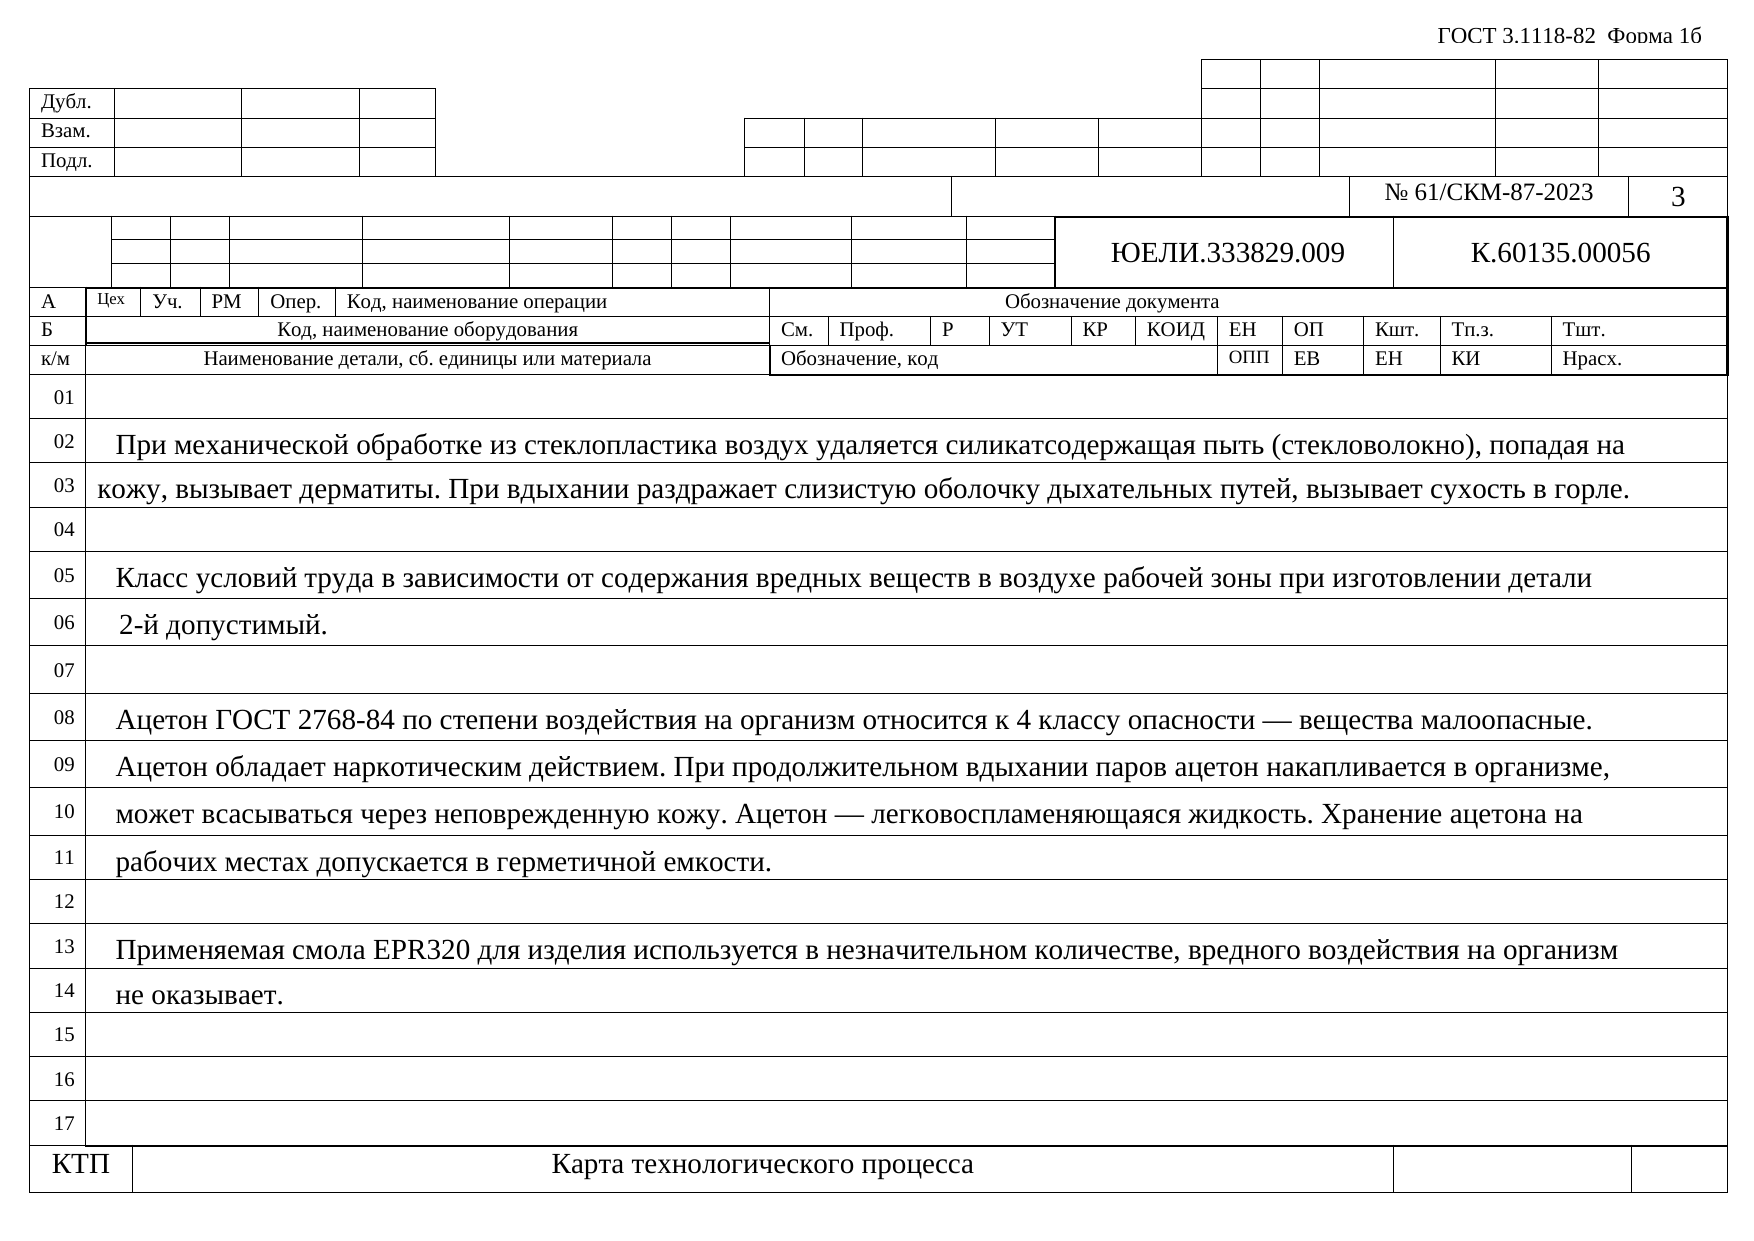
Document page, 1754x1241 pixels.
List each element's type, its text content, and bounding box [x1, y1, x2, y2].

table_cell [112, 217, 170, 239]
table_cell [436, 118, 744, 176]
table_cell Наименование детали, сб. единицы или материала [86, 346, 769, 374]
table_cell Взам. [30, 119, 114, 147]
table_cell Подл. [30, 148, 114, 176]
table_cell Ацетон обладает наркотическим действием. При продолжительном вдыхании паров ацетон накапливается в организме, [86, 741, 1727, 787]
table_header [1202, 60, 1260, 88]
table_cell 11 [30, 836, 85, 879]
table_cell [613, 240, 671, 263]
table_cell Проф. [829, 317, 930, 344]
table_cell Р [931, 317, 989, 344]
table_cell к/м [30, 346, 85, 374]
table_cell 3 [1629, 177, 1727, 216]
table_cell [112, 240, 170, 263]
table_cell [745, 148, 804, 176]
table_cell [86, 880, 1727, 923]
table_cell КИ [1441, 346, 1551, 374]
table_cell [1599, 148, 1727, 176]
table_cell [242, 119, 359, 147]
table_cell 08 [30, 694, 85, 740]
table_cell Код, наименование операции [336, 289, 769, 316]
table_cell ЕВ [1283, 346, 1363, 374]
table_cell 13 [30, 924, 85, 967]
table_cell Дубл. [30, 89, 114, 117]
table_cell Тп.з. [1441, 317, 1551, 344]
table_cell [363, 240, 509, 263]
table_cell [30, 177, 951, 216]
table_cell Кшт. [1364, 317, 1440, 344]
table_cell [672, 240, 730, 263]
table_cell [1394, 1147, 1631, 1192]
table_cell [86, 1057, 1727, 1100]
table_cell [967, 240, 1054, 263]
table_cell 2-й допустимый. [86, 599, 1727, 645]
table_cell Тшт. [1552, 317, 1726, 344]
table_cell кожу, вызывает дерматиты. При вдыхании раздражает слизистую оболочку дыхательных путей, вызывает сухость в горле. [86, 463, 1727, 507]
table_cell [996, 148, 1098, 176]
table_cell [1202, 89, 1260, 117]
table_cell ОПП [1218, 346, 1282, 374]
table_header [30, 59, 1201, 88]
table_cell КТП [30, 1146, 132, 1192]
table_cell [1261, 119, 1319, 147]
table_cell 14 [30, 969, 85, 1012]
table_cell Цех [87, 289, 140, 316]
table_cell [1632, 1147, 1727, 1192]
table_cell [115, 148, 241, 176]
table_cell [115, 119, 241, 147]
table_cell Код, наименование оборудования [87, 317, 769, 342]
table_cell [1599, 119, 1727, 147]
table_cell 16 [30, 1057, 85, 1100]
table_cell [731, 240, 851, 263]
table_cell [242, 89, 359, 117]
table_cell [996, 119, 1098, 147]
table_cell [805, 148, 862, 176]
table_cell 01 [30, 375, 85, 418]
table_cell [731, 264, 851, 287]
table_cell [1261, 148, 1319, 176]
table_cell [230, 240, 362, 263]
table_cell ОП [1283, 317, 1363, 344]
table_cell При механической обработке из стеклопластика воздух удаляется силикатсодержащая пыть (стекловолокно), попадая на [86, 419, 1727, 462]
table_cell [852, 217, 966, 239]
table_cell [1496, 148, 1598, 176]
table_cell А [30, 288, 85, 316]
table_cell [242, 148, 359, 176]
table_cell РМ [201, 289, 258, 316]
table_cell ЮЕЛИ.333829.009 [1056, 218, 1393, 287]
table_cell Опер. [259, 289, 335, 316]
table_cell 05 [30, 552, 85, 598]
table_cell [360, 148, 435, 176]
table_cell [171, 217, 229, 239]
table_cell [613, 217, 671, 239]
table_cell КОИД [1136, 317, 1217, 344]
table_cell [86, 508, 1727, 551]
table_header [1320, 60, 1495, 88]
table_cell [1202, 119, 1260, 147]
table_cell [115, 89, 241, 117]
table_cell [1599, 89, 1727, 117]
table_cell [745, 119, 804, 147]
table_cell [112, 264, 170, 287]
table_cell [852, 264, 966, 287]
table_cell [1320, 89, 1495, 117]
table_cell КР [1072, 317, 1135, 344]
table_cell рабочих местах допускается в герметичной емкости. [86, 836, 1727, 879]
table_cell [805, 119, 862, 147]
table_cell 03 [30, 463, 85, 507]
table_cell [30, 217, 111, 287]
table_cell 12 [30, 880, 85, 923]
table_cell 04 [30, 508, 85, 551]
table_cell Обозначение документа [770, 289, 1726, 316]
table_cell УТ [990, 317, 1071, 344]
table_cell [1320, 119, 1495, 147]
table_cell [613, 264, 671, 287]
table_cell [360, 119, 435, 147]
table_cell [230, 264, 362, 287]
table_cell Применяемая смола EPR320 для изделия используется в незначительном количестве, вредного воздействия на организм [86, 924, 1727, 967]
table_cell Б [30, 317, 85, 344]
table_cell [1202, 148, 1260, 176]
table_cell [863, 119, 995, 147]
table_cell [952, 177, 1349, 216]
table_cell [967, 264, 1054, 287]
table_cell 10 [30, 788, 85, 834]
table_header [1496, 60, 1598, 88]
table_cell 17 [30, 1101, 85, 1144]
table_cell [1496, 89, 1598, 117]
table_cell 15 [30, 1013, 85, 1056]
table_cell может всасываться через неповрежденную кожу. Ацетон — легковоспламеняющаяся жидкость. Хранение ацетона на [86, 788, 1727, 834]
table_cell [436, 88, 684, 117]
table_cell [1099, 148, 1201, 176]
table_cell 06 [30, 599, 85, 645]
table_cell [510, 264, 612, 287]
table_cell [363, 217, 509, 239]
table_cell [86, 375, 1727, 418]
table_cell [230, 217, 362, 239]
table_cell [510, 217, 612, 239]
table_cell 02 [30, 419, 85, 462]
table_cell № 61/СКМ-87-2023 [1350, 177, 1628, 216]
table_cell Ацетон ГОСТ 2768-84 по степени воздействия на организм относится к 4 классу опасности — вещества малоопасные. [86, 694, 1727, 740]
table_cell [171, 240, 229, 263]
table_cell Нрасх. [1552, 346, 1726, 374]
table_cell К.60135.00056 [1394, 218, 1726, 287]
table_cell 07 [30, 646, 85, 693]
table_header [1261, 60, 1319, 88]
table_cell Уч. [141, 289, 200, 316]
table_cell [171, 264, 229, 287]
table_cell См.. [770, 317, 828, 344]
table_cell [852, 240, 966, 263]
table_cell Обозначение, код [771, 346, 1217, 374]
table_cell [967, 217, 1054, 239]
table_cell [510, 240, 612, 263]
table_cell ЕН [1218, 317, 1282, 344]
table_cell [1261, 89, 1319, 117]
table_cell ЕН [1364, 346, 1440, 374]
table_cell Карта технологического процесса [133, 1147, 1393, 1192]
table_cell [1496, 119, 1598, 147]
table_cell [731, 217, 851, 239]
table_cell [672, 264, 730, 287]
table_cell [363, 264, 509, 287]
table_cell не оказывает. [86, 969, 1727, 1012]
table_cell [86, 1013, 1727, 1056]
table_header [1599, 60, 1727, 88]
table_cell [672, 217, 730, 239]
table_cell [1099, 119, 1201, 147]
table_cell [86, 1101, 1727, 1144]
table_cell [863, 148, 995, 176]
table_cell [685, 88, 1201, 117]
table_cell Класс условий труда в зависимости от содержания вредных веществ в воздухе рабочей зоны при изготовлении детали [86, 552, 1727, 598]
table_cell [86, 646, 1727, 693]
table_cell 09 [30, 741, 85, 787]
table_cell [360, 89, 435, 117]
table_cell [1320, 148, 1495, 176]
